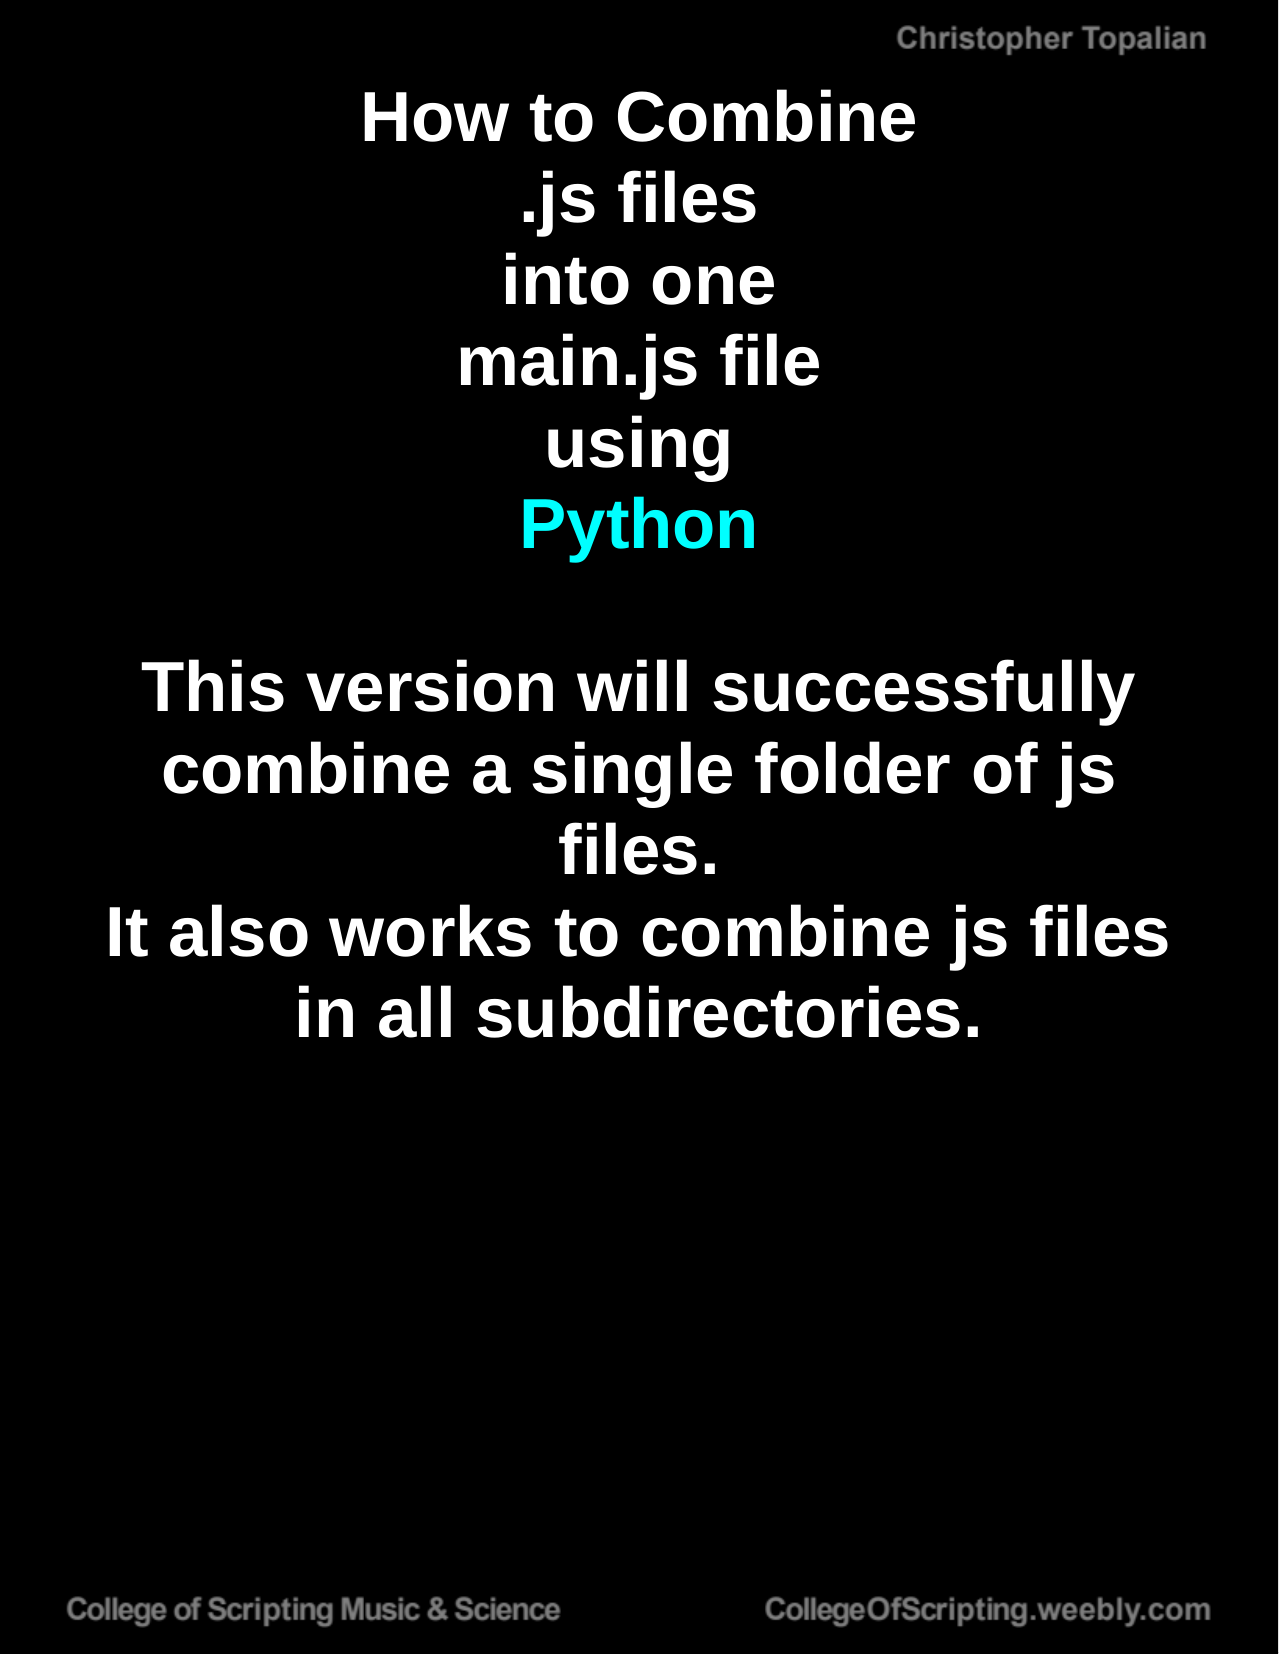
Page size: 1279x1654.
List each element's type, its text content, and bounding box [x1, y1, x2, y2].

text into one [75, 238, 1203, 319]
text How to Combine [75, 75, 1203, 156]
text using [75, 401, 1203, 482]
text main.js file [75, 319, 1203, 401]
text This version will successfully combine a single folder of js files. [75, 645, 1203, 889]
text Python [75, 482, 1203, 564]
text It also works to combine js files in all subdirectories. [75, 889, 1203, 1052]
text .js files [75, 156, 1203, 238]
